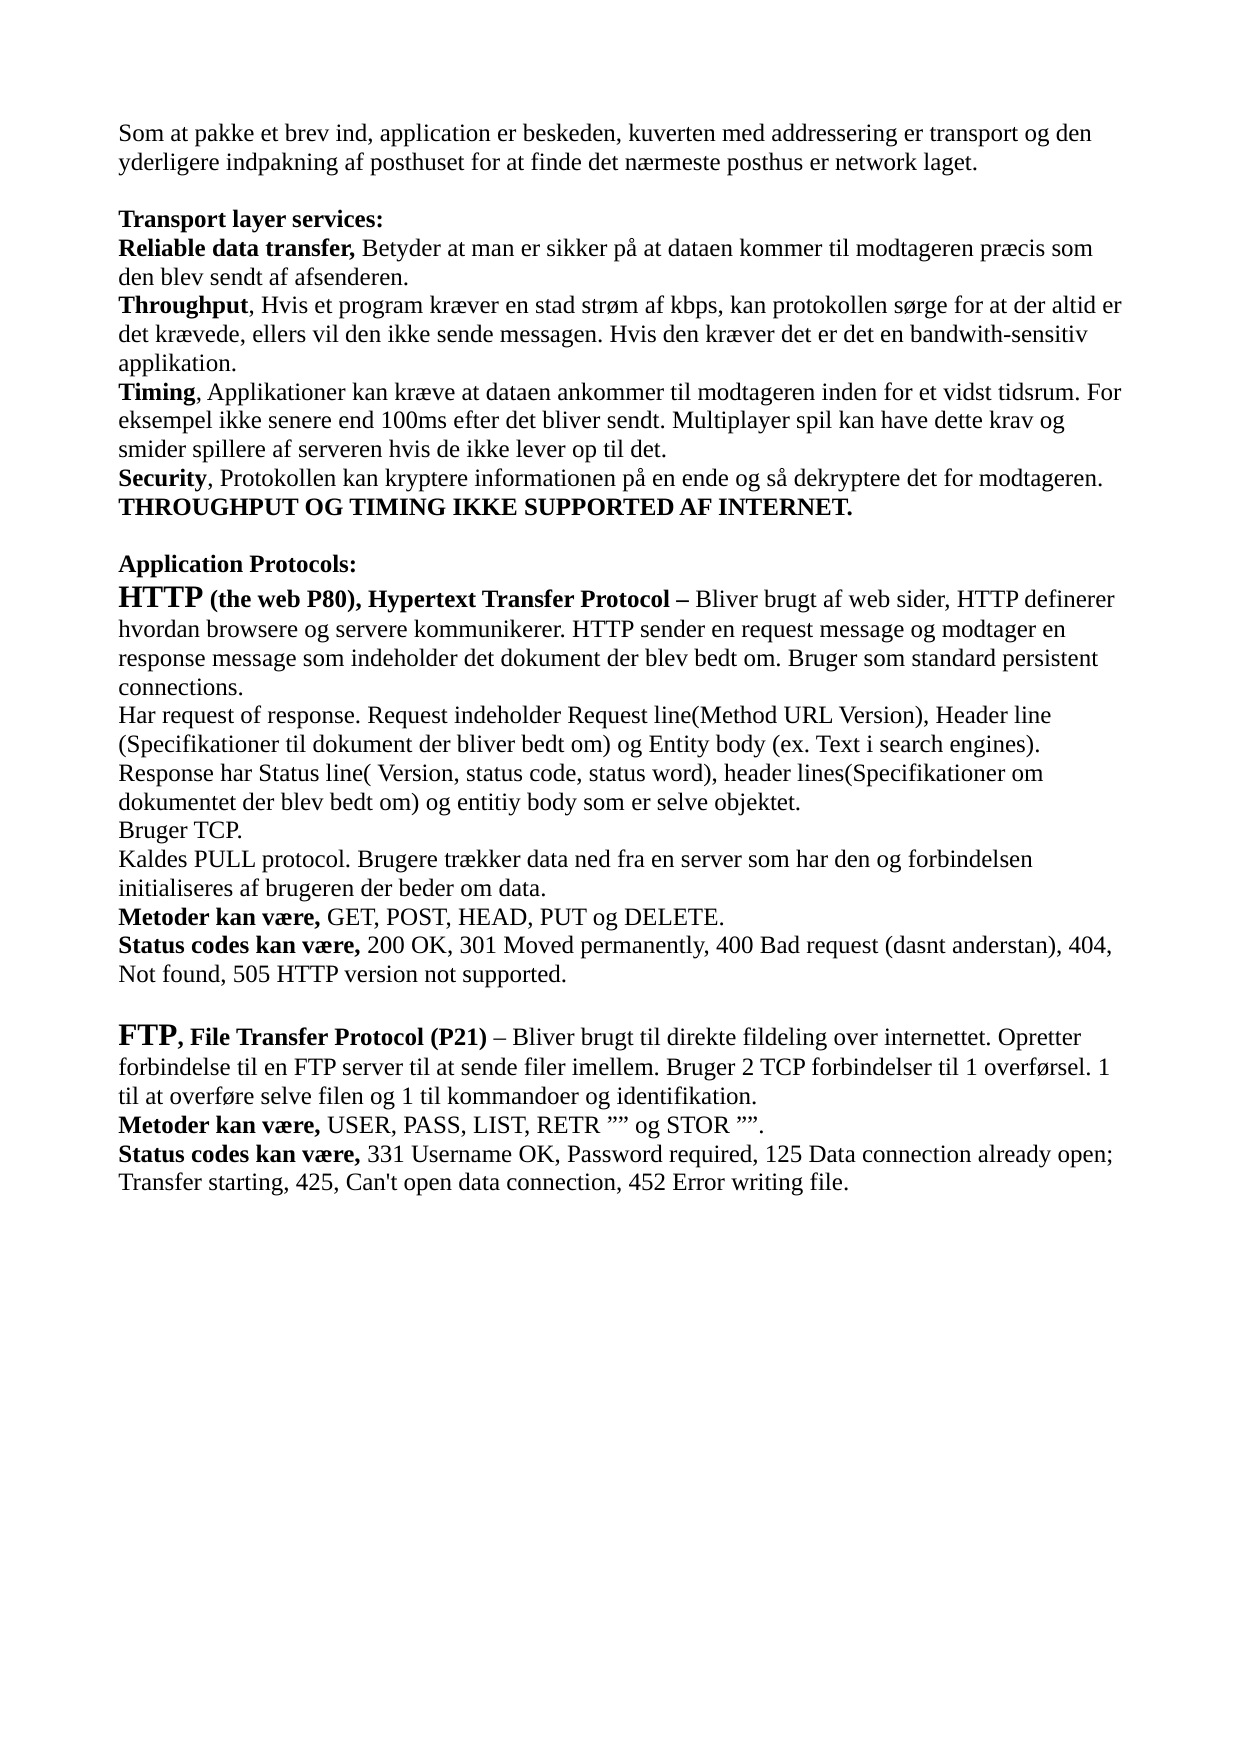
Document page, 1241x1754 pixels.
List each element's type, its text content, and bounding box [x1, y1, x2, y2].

text Application Protocols: [118, 549, 1122, 578]
text Kaldes PULL protocol. Brugere trækker data ned fra en server som har den og forbindelsen initialiseres af brugeren der beder om data. [118, 844, 1122, 902]
text Har request of response. Request indeholder Request line(Method URL Version), Header line (Specifikationer til dokument der bliver bedt om) og Entity body (ex. Text i search engines). [118, 700, 1122, 758]
text Timing, Applikationer kan kræve at dataen ankommer til modtageren inden for et vidst tidsrum. For eksempel ikke senere end 100ms efter det bliver sendt. Multiplayer spil kan have dette krav og smider spillere af serveren hvis de ikke lever op til det. [118, 377, 1122, 463]
text Reliable data transfer, Betyder at man er sikker på at dataen kommer til modtageren præcis som den blev sendt af afsenderen. [118, 233, 1122, 291]
text Bruger TCP. [118, 815, 1122, 844]
text Transport layer services: [118, 204, 1122, 233]
text Status codes kan være, 331 Username OK, Password required, 125 Data connection already open; Transfer starting, 425, Can't open data connection, 452 Error writing file. [118, 1139, 1122, 1196]
text FTP, File Transfer Protocol (P21) – Bliver brugt til direkte fildeling over internettet. Opretter forbindelse til en FTP server til at sende filer imellem. Bruger 2 TCP forbindelser til 1 overførsel. 1 til at overføre selve filen og 1 til kommandoer og identifikation. [118, 1017, 1122, 1110]
text THROUGHPUT OG TIMING IKKE SUPPORTED AF INTERNET. [118, 492, 1122, 521]
text Metoder kan være, USER, PASS, LIST, RETR ”” og STOR ””. [118, 1110, 1122, 1139]
text Response har Status line( Version, status code, status word), header lines(Specifikationer om dokumentet der blev bedt om) og entitiy body som er selve objektet. [118, 758, 1122, 815]
text Metoder kan være, GET, POST, HEAD, PUT og DELETE. [118, 902, 1122, 930]
text Security, Protokollen kan kryptere informationen på en ende og så dekryptere det for modtageren. [118, 463, 1122, 492]
text Throughput, Hvis et program kræver en stad strøm af kbps, kan protokollen sørge for at der altid er det krævede, ellers vil den ikke sende messagen. Hvis den kræver det er det en bandwith-sensitiv applikation. [118, 291, 1122, 377]
text HTTP (the web P80), Hypertext Transfer Protocol – Bliver brugt af web sider, HTTP definerer hvordan browsere og servere kommunikerer. HTTP sender en request message og modtager en response message som indeholder det dokument der blev bedt om. Bruger som standard persistent connections. [118, 578, 1122, 700]
text Som at pakke et brev ind, application er beskeden, kuverten med addressering er transport og den yderligere indpakning af posthuset for at finde det nærmeste posthus er network laget. [118, 118, 1122, 176]
text Status codes kan være, 200 OK, 301 Moved permanently, 400 Bad request (dasnt anderstan), 404, Not found, 505 HTTP version not supported. [118, 930, 1122, 988]
